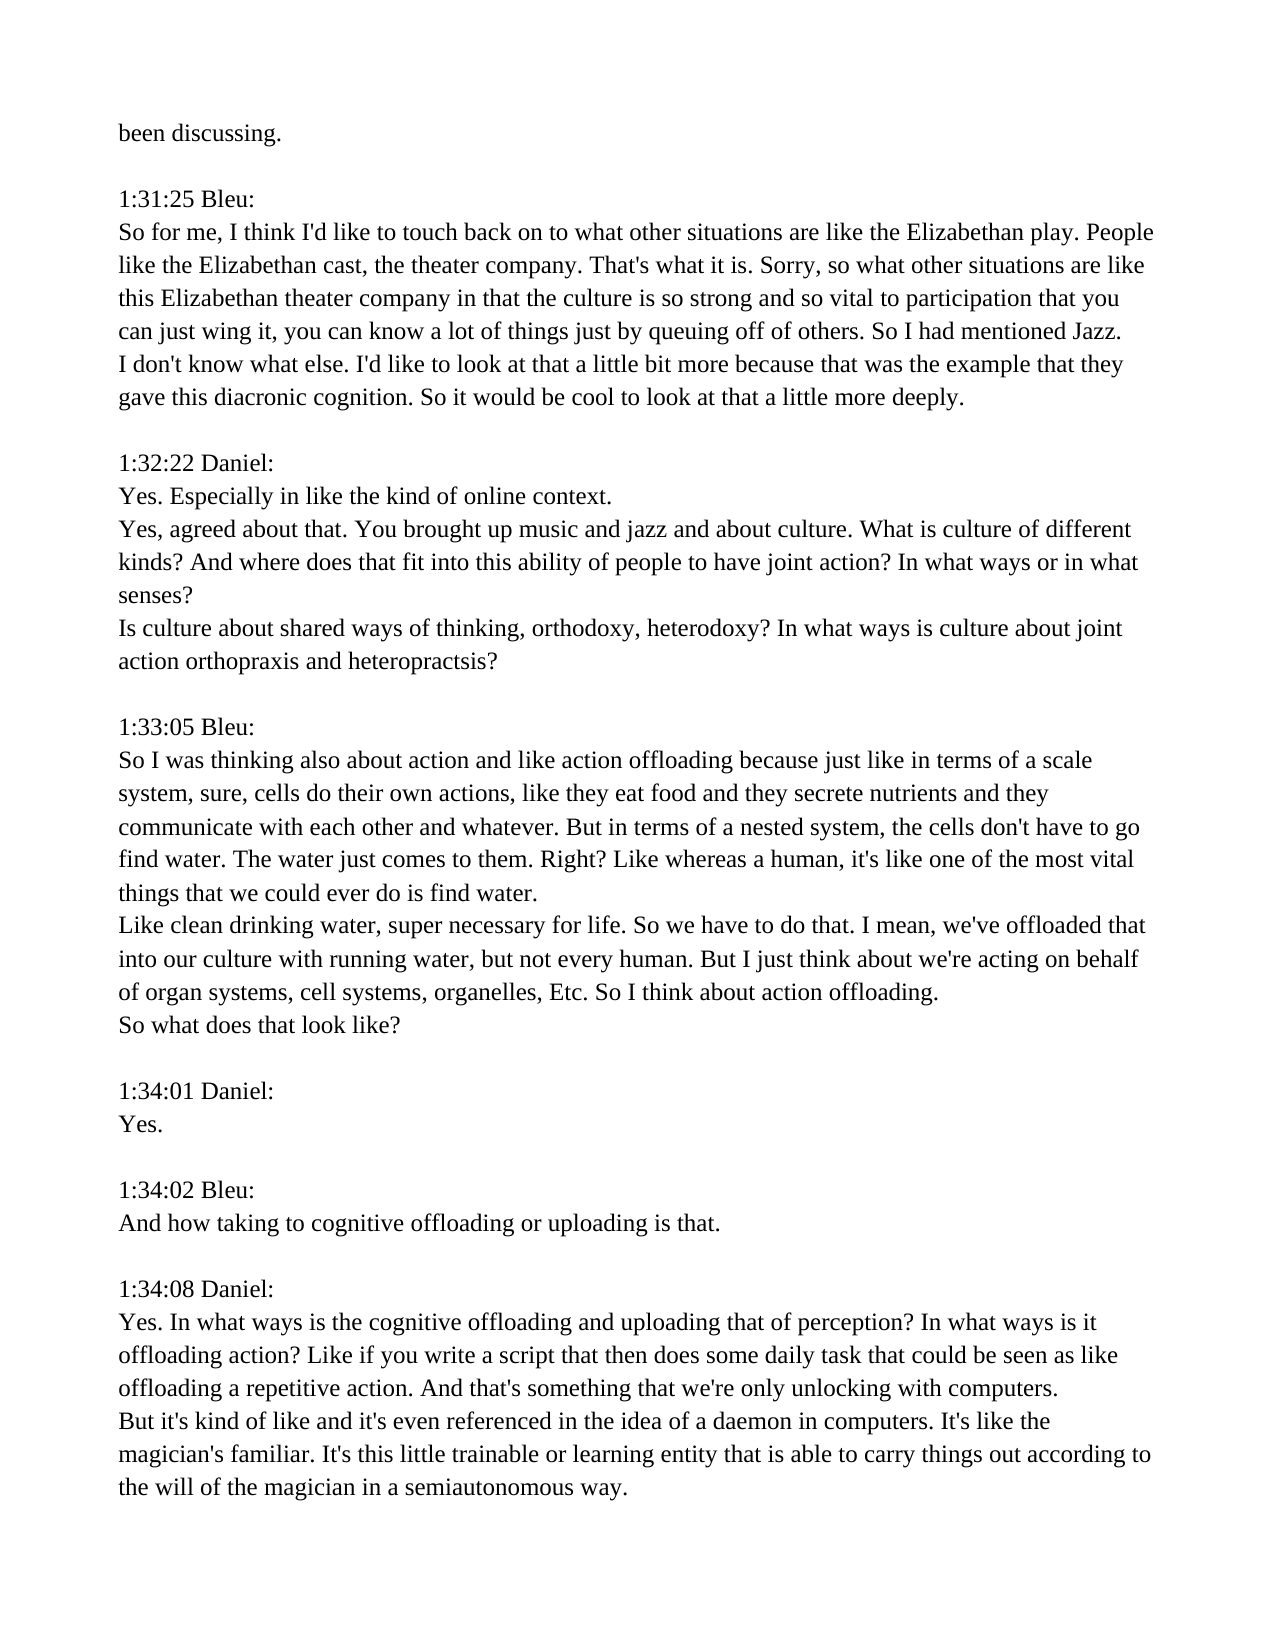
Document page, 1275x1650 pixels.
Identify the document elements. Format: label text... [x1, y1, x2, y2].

text Yes. In what ways is the cognitive offloading and uploading that of perception? In what ways is it offloading action? Like if you write a script that then does some daily task that could be seen as like offloading a repetitive action. And that's something that we're only unlocking with computers. [118, 1307, 1157, 1402]
text 1:34:02 Bleu: [118, 1175, 1157, 1203]
text And how taking to cognitive offloading or uploading is that. [118, 1208, 1157, 1237]
text So for me, I think I'd like to touch back on to what other situations are like the Elizabethan play. People like the Elizabethan cast, the theater company. That's what it is. Sorry, so what other situations are like this Elizabethan theater company in that the culture is so strong and so vital to participation that you can just wing it, you can know a lot of things just by queuing off of others. So I had mentioned Jazz. [118, 217, 1157, 345]
text But it's kind of like and it's even referenced in the idea of a daemon in computers. It's like the magician's familiar. It's this little trainable or learning entity that is able to carry things out according to the will of the magician in a semiautonomous way. [118, 1406, 1157, 1501]
text Like clean drinking water, super necessary for life. So we have to do that. I mean, we've offloaded that into our culture with running water, but not every human. But I just think about we're acting on behalf of organ systems, cell systems, organelles, Etc. So I think about action offloading. [118, 911, 1157, 1005]
text 1:34:08 Daniel: [118, 1274, 1157, 1303]
text Yes, agreed about that. You brought up music and jazz and about culture. What is culture of different kinds? And where does that fit into this ability of people to have joint action? In what ways or in what senses? [118, 514, 1157, 609]
text 1:31:25 Bleu: [118, 184, 1157, 213]
text So what does that look like? [118, 1010, 1157, 1038]
text So I was thinking also about action and like action offloading because just like in terms of a scale system, sure, cells do their own actions, like they eat food and they secrete nutrients and they communicate with each other and whatever. But in terms of a nested system, the cells don't have to go find water. The water just comes to them. Right? Like whereas a human, it's like one of the most vital things that we could ever do is find water. [118, 746, 1157, 906]
text 1:33:05 Bleu: [118, 712, 1157, 741]
text Is culture about shared ways of thinking, orthodoxy, heterodoxy? In what ways is culture about joint action orthopraxis and heteropractsis? [118, 613, 1157, 675]
text Yes. Especially in like the kind of online context. [118, 481, 1157, 510]
text 1:34:01 Daniel: [118, 1076, 1157, 1104]
text been discussing. [118, 118, 1157, 147]
text Yes. [118, 1109, 1157, 1137]
text I don't know what else. I'd like to look at that a little bit more because that was the example that they gave this diacronic cognition. So it would be cool to look at that a little more deeply. [118, 349, 1157, 411]
text 1:32:22 Daniel: [118, 448, 1157, 477]
